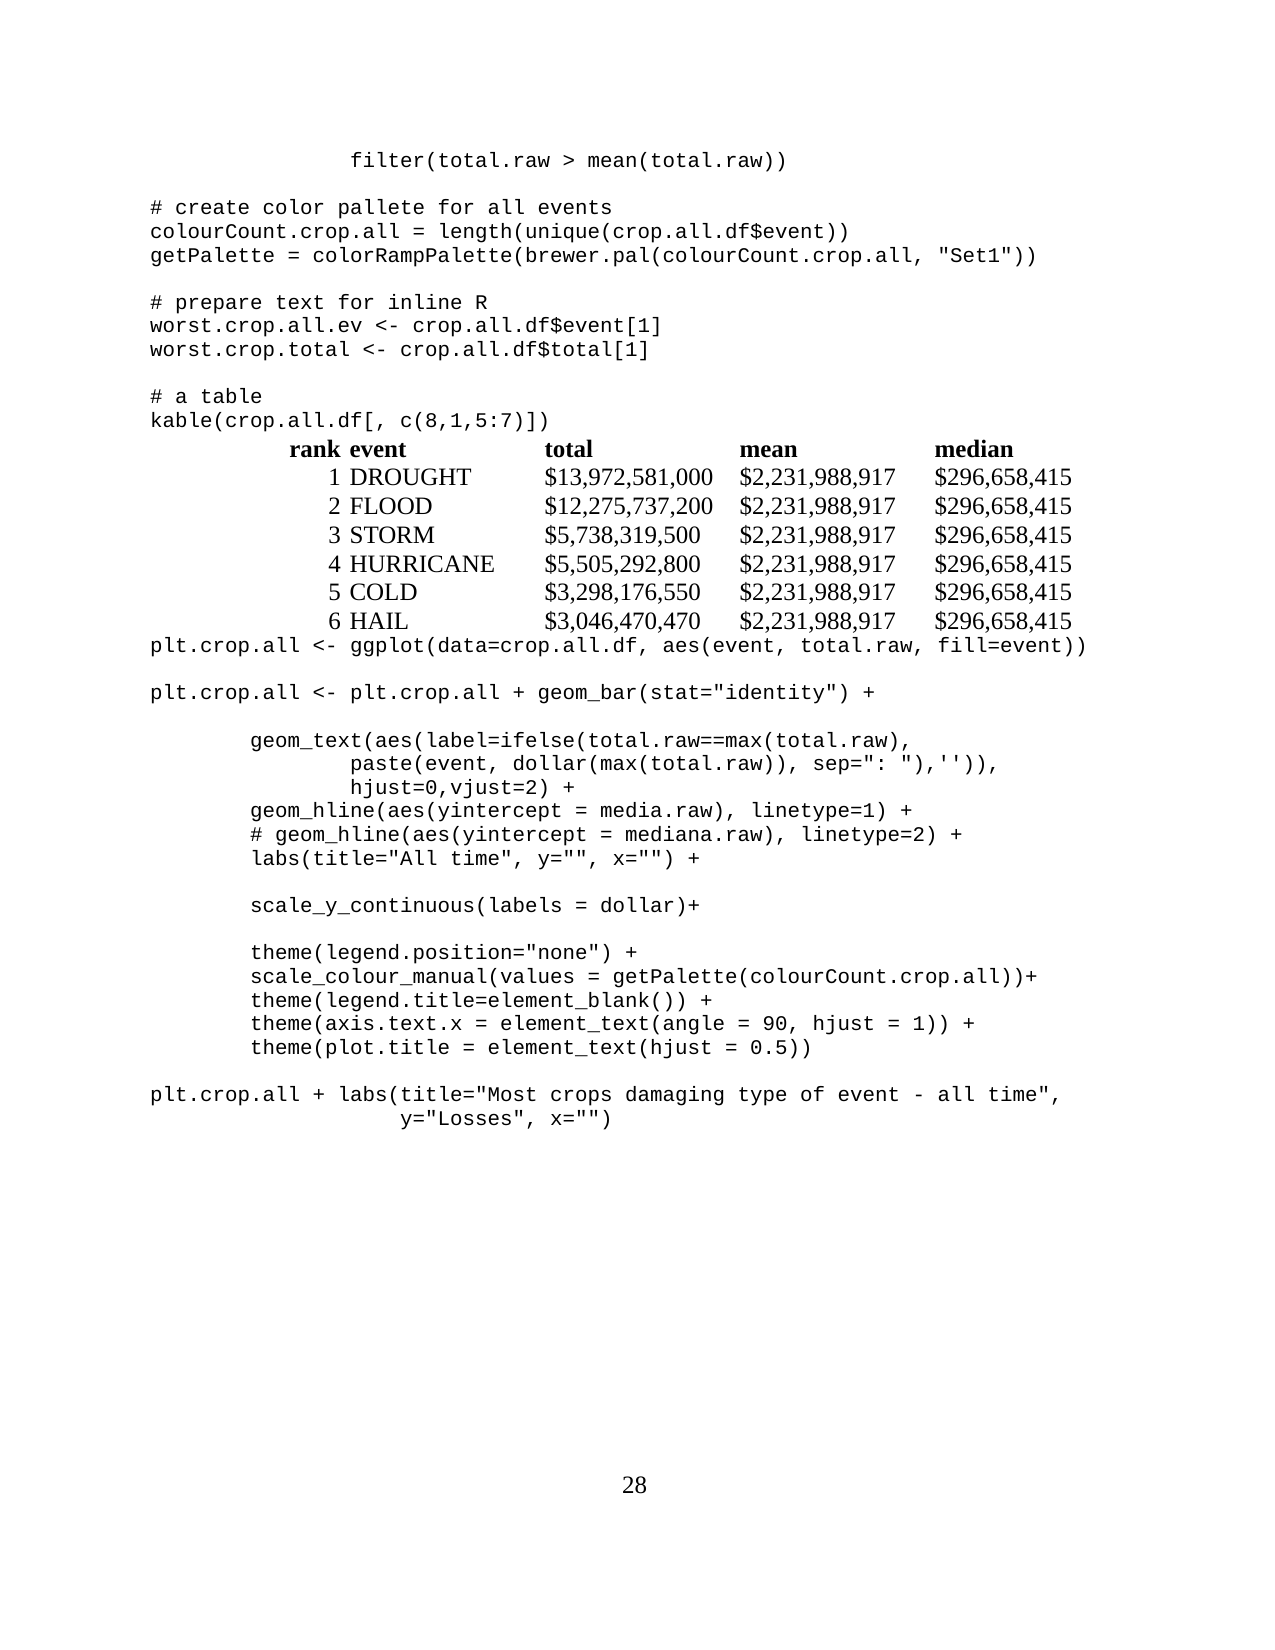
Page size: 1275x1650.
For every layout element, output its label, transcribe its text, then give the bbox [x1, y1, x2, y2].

text # prepare text for inline R [150, 292, 1125, 316]
table_cell DROUGHT [345, 463, 540, 491]
table_cell 4 [150, 549, 345, 577]
text geom_text(aes(label=ifelse(total.raw==max(total.raw), [150, 729, 1125, 753]
text filter(total.raw > mean(total.raw)) [150, 150, 1125, 174]
table_cell 1 [150, 463, 345, 491]
table_header total [540, 434, 735, 462]
text hjust=0,vjust=2) + [150, 777, 1125, 801]
table_cell 6 [150, 606, 345, 635]
table_header mean [735, 434, 930, 462]
table_cell $2,231,988,917 [735, 520, 930, 549]
text labs(title="All time", y="", x="") + [150, 848, 1125, 871]
table_cell $296,658,415 [930, 520, 1125, 549]
text worst.crop.total <- crop.all.df$total[1] [150, 339, 1125, 363]
table_header median [930, 434, 1125, 462]
table_cell $3,046,470,470 [540, 606, 735, 635]
text theme(legend.position="none") + [150, 942, 1125, 966]
table_cell HURRICANE [345, 549, 540, 577]
text scale_y_continuous(labels = dollar)+ [150, 895, 1125, 919]
table_cell 3 [150, 520, 345, 549]
table_cell $296,658,415 [930, 463, 1125, 491]
table_cell $2,231,988,917 [735, 606, 930, 635]
table_cell $3,298,176,550 [540, 578, 735, 606]
table_cell $2,231,988,917 [735, 549, 930, 577]
table_cell $12,275,737,200 [540, 491, 735, 520]
table_cell $2,231,988,917 [735, 463, 930, 491]
table_cell FLOOD [345, 491, 540, 520]
text # create color pallete for all events [150, 197, 1125, 221]
table_cell $2,231,988,917 [735, 491, 930, 520]
text # geom_hline(aes(yintercept = mediana.raw), linetype=2) + [150, 824, 1125, 848]
table_cell 2 [150, 491, 345, 520]
table_cell $296,658,415 [930, 606, 1125, 635]
table_cell $296,658,415 [930, 549, 1125, 577]
table_cell 5 [150, 578, 345, 606]
text scale_colour_manual(values = getPalette(colourCount.crop.all))+ [150, 966, 1125, 990]
text geom_hline(aes(yintercept = media.raw), linetype=1) + [150, 801, 1125, 824]
text worst.crop.all.ev <- crop.all.df$event[1] [150, 316, 1125, 339]
table_header rank [150, 434, 345, 462]
table_cell $5,505,292,800 [540, 549, 735, 577]
text theme(plot.title = element_text(hjust = 0.5)) [150, 1037, 1125, 1061]
table_cell $296,658,415 [930, 491, 1125, 520]
text theme(legend.title=element_blank()) + [150, 990, 1125, 1013]
table_cell COLD [345, 578, 540, 606]
text plt.crop.all + labs(title="Most crops damaging type of event - all time", [150, 1084, 1125, 1108]
text paste(event, dollar(max(total.raw)), sep=": "),'')), [150, 753, 1125, 777]
table_cell $5,738,319,500 [540, 520, 735, 549]
table_cell $2,231,988,917 [735, 578, 930, 606]
text getPalette = colorRampPalette(brewer.pal(colourCount.crop.all, "Set1")) [150, 244, 1125, 268]
text plt.crop.all <- ggplot(data=crop.all.df, aes(event, total.raw, fill=event)) [150, 635, 1125, 659]
table_cell HAIL [345, 606, 540, 635]
text y="Losses", x="") [150, 1108, 1125, 1132]
text plt.crop.all <- plt.crop.all + geom_bar(stat="identity") + [150, 682, 1125, 706]
table_header event [345, 434, 540, 462]
text # a table [150, 386, 1125, 410]
text kable(crop.all.df[, c(8,1,5:7)]) [150, 410, 1125, 434]
table_cell $13,972,581,000 [540, 463, 735, 491]
text colourCount.crop.all = length(unique(crop.all.df$event)) [150, 221, 1125, 244]
text theme(axis.text.x = element_text(angle = 90, hjust = 1)) + [150, 1013, 1125, 1037]
table_cell $296,658,415 [930, 578, 1125, 606]
table_cell STORM [345, 520, 540, 549]
